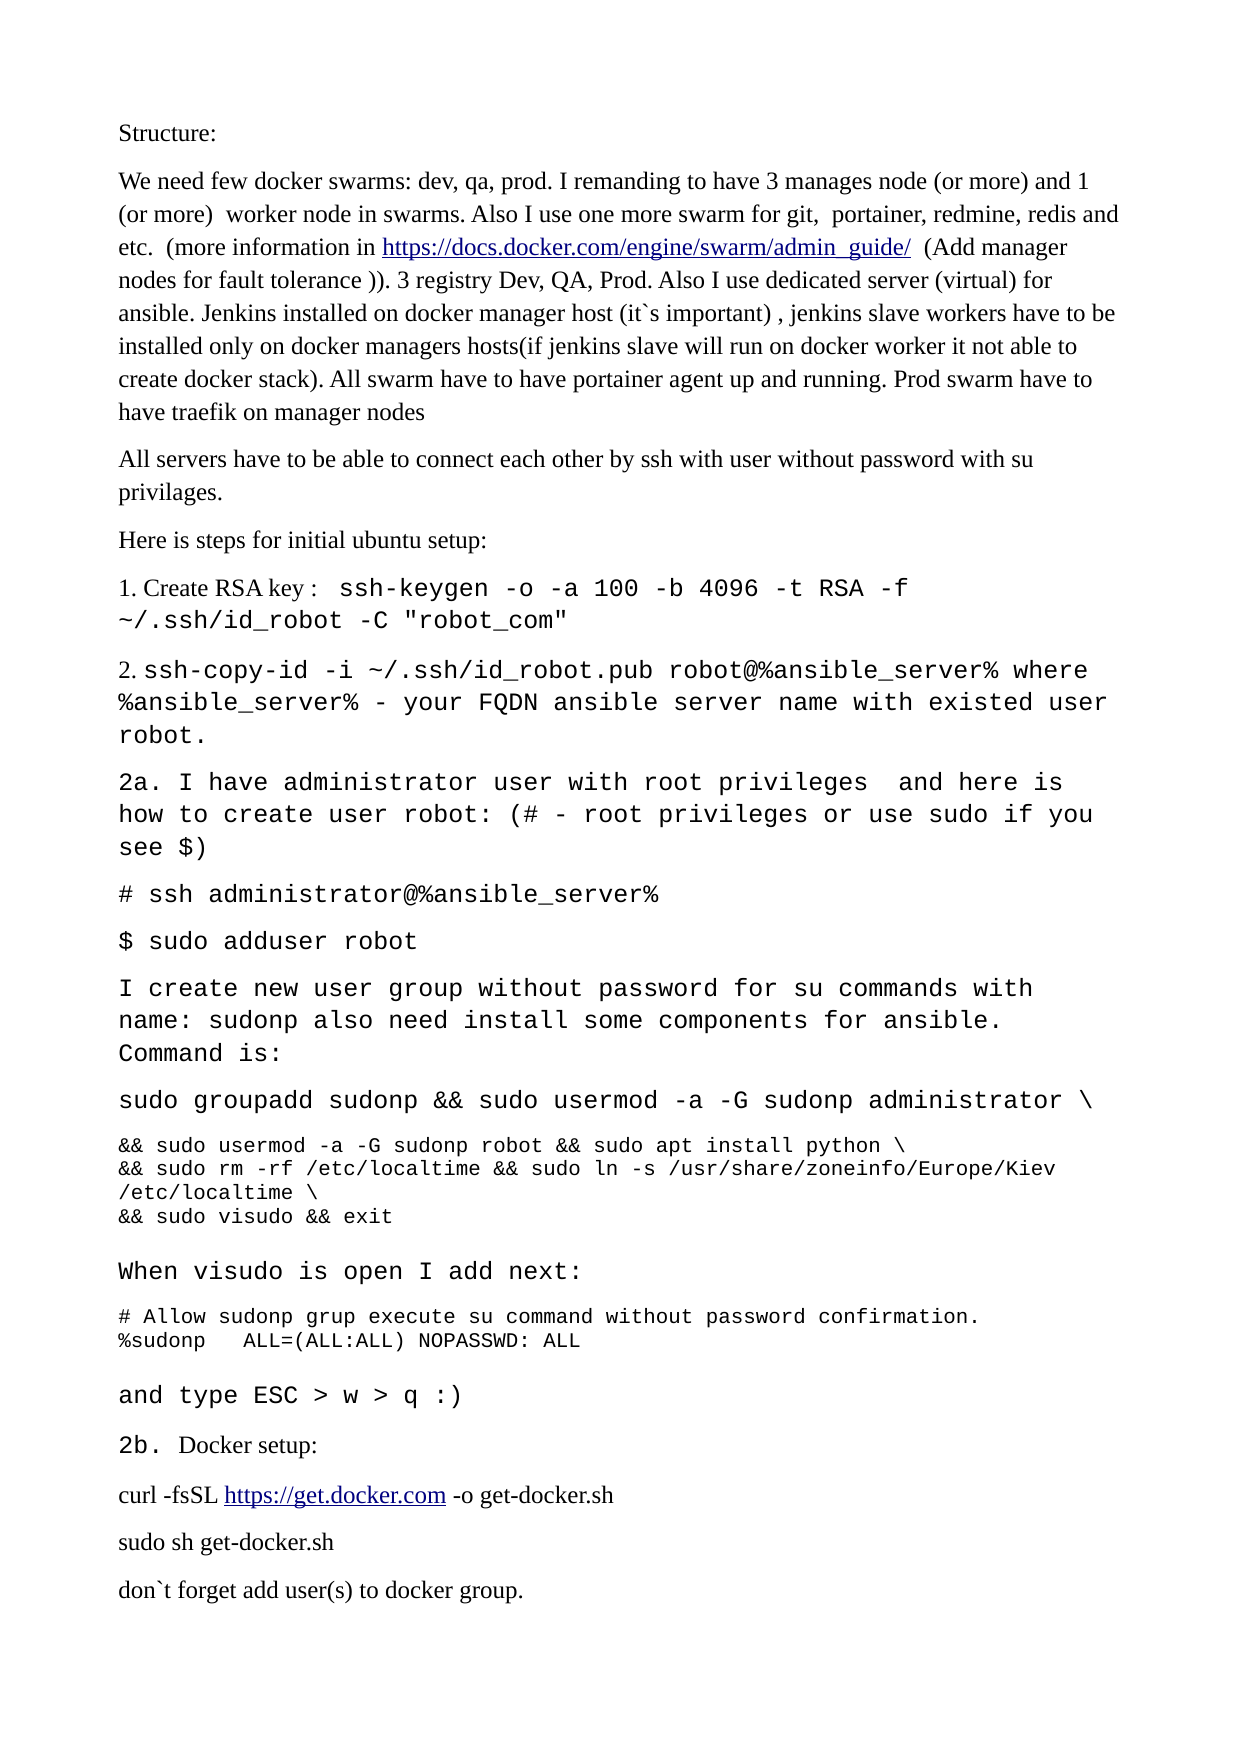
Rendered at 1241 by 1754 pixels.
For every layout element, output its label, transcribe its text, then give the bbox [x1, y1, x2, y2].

text When visudo is open I add next: [118, 1259, 1122, 1287]
text # ssh administrator@%ansible_server% [118, 881, 1122, 910]
text Structure: [118, 118, 1122, 147]
text Here is steps for initial ubuntu setup: [118, 525, 1122, 554]
text 1. Create RSA key : ssh-keygen -o -a 100 -b 4096 -t RSA -f ~/.ssh/id_robot -C "robot_com" [118, 573, 1122, 636]
text && sudo usermod -a -G sudonp robot && sudo apt install python \ [118, 1135, 1122, 1158]
text and type ESC > w > q :) [118, 1383, 1122, 1411]
text && sudo rm -rf /etc/localtime && sudo ln -s /usr/share/zoneinfo/Europe/Kiev /etc/localtime \ [118, 1158, 1122, 1206]
text All servers have to be able to connect each other by ssh with user without password with su privilages. [118, 444, 1122, 506]
text 2. ssh-copy-id -i ~/.ssh/id_robot.pub robot@%ansible_server% where %ansible_server% - your FQDN ansible server name with existed user robot. [118, 655, 1122, 751]
text sudo groupadd sudonp && sudo usermod -a -G sudonp administrator \ [118, 1088, 1122, 1116]
text don`t forget add user(s) to docker group. [118, 1575, 1122, 1604]
text && sudo visudo && exit [118, 1206, 1122, 1229]
text I create new user group without password for su commands with name: sudonp also need install some components for ansible. Command is: [118, 976, 1122, 1069]
text # Allow sudonp grup execute su command without password confirmation. [118, 1306, 1122, 1329]
text 2a. I have administrator user with root privileges and here is how to create user robot: (# - root privileges or use sudo if you see $) [118, 769, 1122, 863]
text %sudonp ALL=(ALL:ALL) NOPASSWD: ALL [118, 1329, 1122, 1353]
text We need few docker swarms: dev, qa, prod. I remanding to have 3 manages node (or more) and 1 (or more) worker node in swarms. Also I use one more swarm for git, portainer, redmine, redis and etc. (more information in https://docs.docker.com/engine/swarm/admin_guide/ (Add manager nodes for fault tolerance )). 3 registry Dev, QA, Prod. Also I use dedicated server (virtual) for ansible. Jenkins installed on docker manager host (it`s important) , jenkins slave workers have to be installed only on docker managers hosts(if jenkins slave will run on docker worker it not able to create docker stack). All swarm have to have portainer agent up and running. Prod swarm have to have traefik on manager nodes [118, 166, 1122, 426]
text $ sudo adduser robot [118, 928, 1122, 957]
text curl -fsSL https://get.docker.com -o get-docker.sh [118, 1480, 1122, 1508]
text sudo sh get-docker.sh [118, 1527, 1122, 1556]
text 2b. Docker setup: [118, 1430, 1122, 1461]
